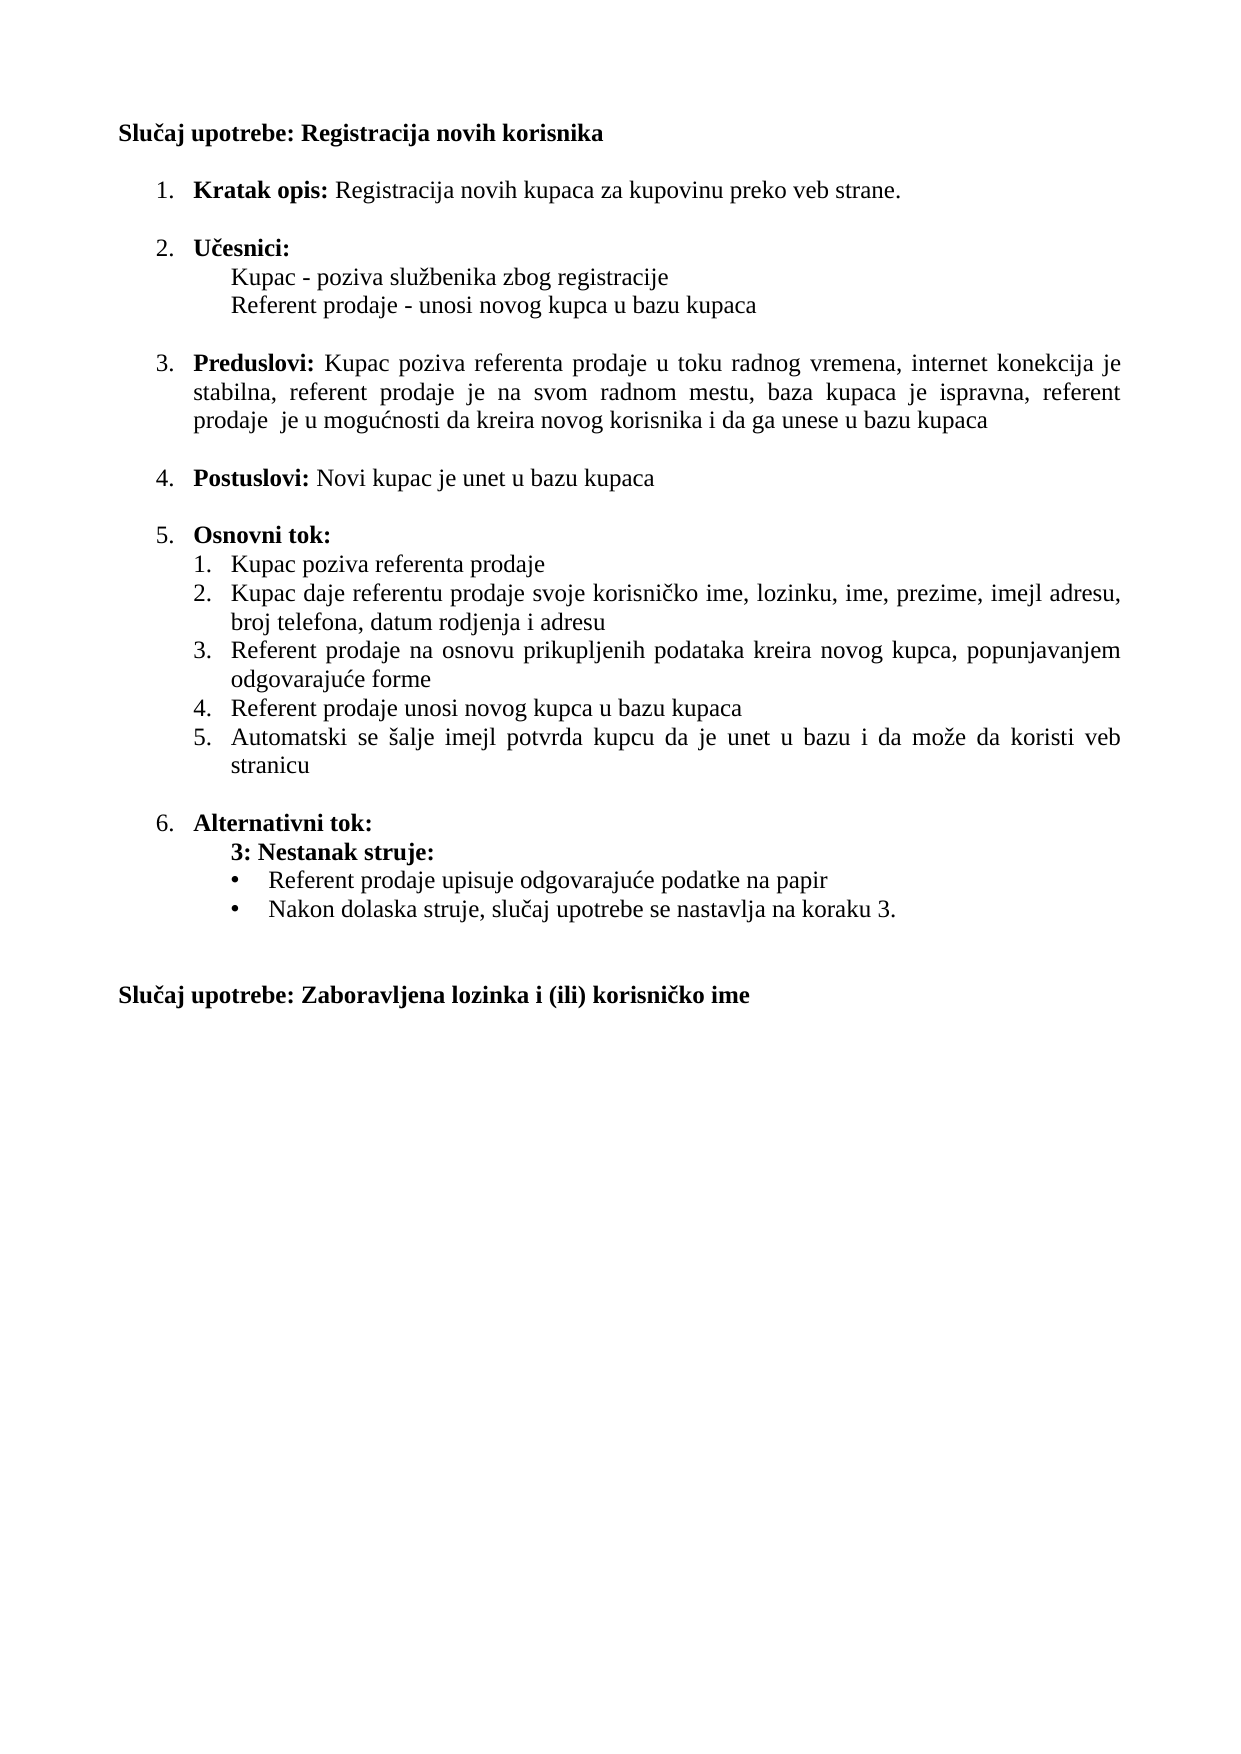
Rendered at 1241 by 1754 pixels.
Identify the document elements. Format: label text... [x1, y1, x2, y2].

list Kupac - poziva službenika zbog registracije [193, 262, 1122, 291]
list Nakon dolaska struje, slučaj upotrebe se nastavlja na koraku 3. [231, 894, 1122, 923]
list Kupac poziva referenta prodaje [193, 549, 1122, 578]
list Kratak opis: Registracija novih kupaca za kupovinu preko veb strane. [156, 176, 1122, 204]
list 3: Nestanak struje: [193, 837, 1122, 866]
list Referent prodaje - unosi novog kupca u bazu kupaca [193, 291, 1122, 319]
list Alternativni tok: [156, 808, 1122, 837]
list Postuslovi: Novi kupac je unet u bazu kupaca [156, 463, 1122, 492]
list Referent prodaje upisuje odgovarajuće podatke na papir [231, 866, 1122, 894]
list Referent prodaje na osnovu prikupljenih podataka kreira novog kupca, popunjavanjem odgovarajuće forme [193, 636, 1122, 693]
list Preduslovi: Kupac poziva referenta prodaje u toku radnog vremena, internet konekcija je stabilna, referent prodaje je na svom radnom mestu, baza kupaca je ispravna, referent prodaje je u mogućnosti da kreira novog korisnika i da ga unese u bazu kupaca [156, 348, 1122, 434]
text Slučaj upotrebe: Zaboravljena lozinka i (ili) korisničko ime [118, 981, 1122, 1009]
text Slučaj upotrebe: Registracija novih korisnika [118, 118, 1122, 147]
list Automatski se šalje imejl potvrda kupcu da je unet u bazu i da može da koristi veb stranicu [193, 722, 1122, 779]
list Referent prodaje unosi novog kupca u bazu kupaca [193, 693, 1122, 722]
list Osnovni tok: [156, 521, 1122, 549]
list Kupac daje referentu prodaje svoje korisničko ime, lozinku, ime, prezime, imejl adresu, broj telefona, datum rodjenja i adresu [193, 578, 1122, 636]
list Učesnici: [156, 233, 1122, 262]
